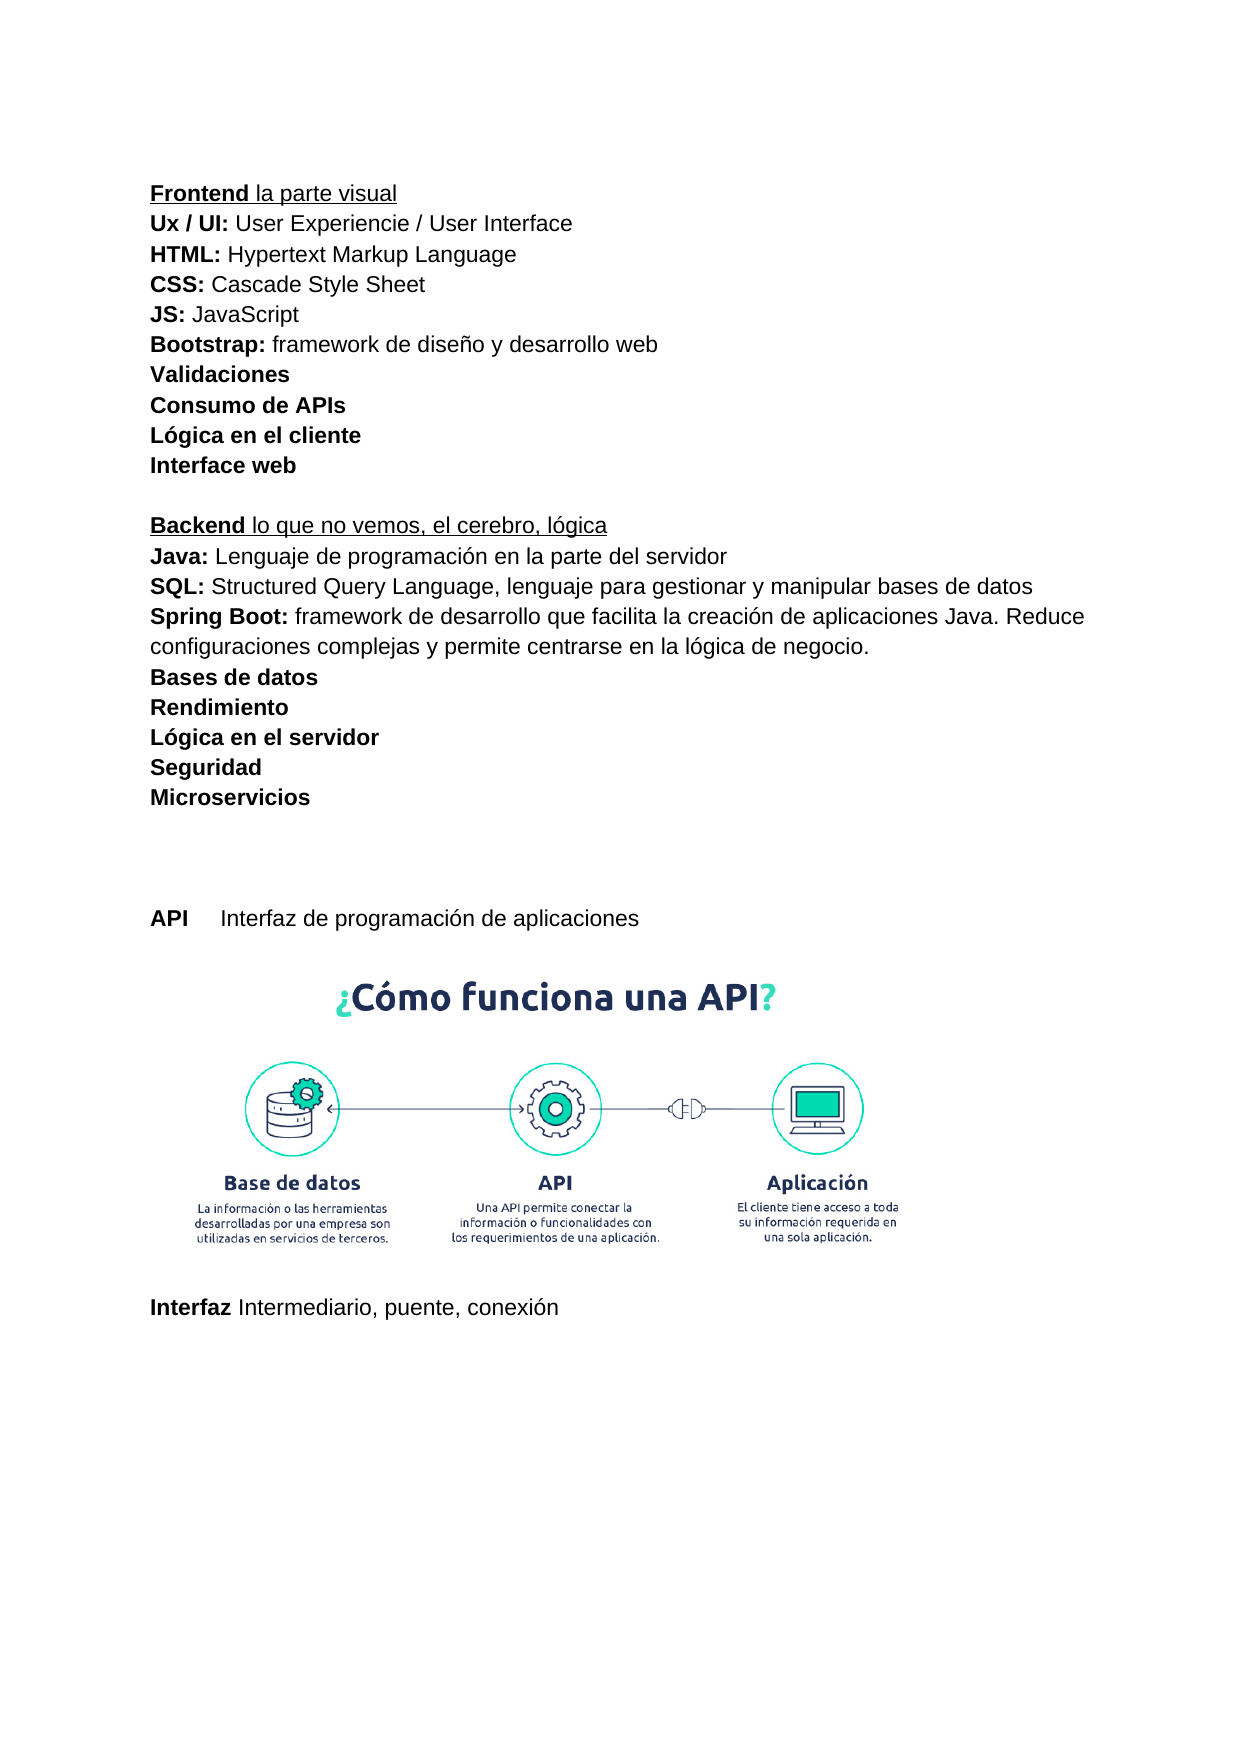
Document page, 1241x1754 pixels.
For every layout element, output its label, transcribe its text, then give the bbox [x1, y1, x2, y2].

text Spring Boot: framework de desarrollo que facilita la creación de aplicaciones Java. Reduce configuraciones complejas y permite centrarse en la lógica de negocio. [150, 603, 1090, 660]
text Bases de datos [150, 663, 1090, 690]
text CSS: Cascade Style Sheet [150, 271, 1090, 297]
text Bootstrap: framework de diseño y desarrollo web [150, 331, 1090, 358]
text Validaciones [150, 361, 1090, 388]
text Lógica en el servidor [150, 724, 1090, 750]
text Frontend la parte visual [150, 180, 1090, 207]
picture [150, 935, 936, 1291]
text API Interfaz de programación de aplicaciones [150, 905, 1090, 932]
text Microservicios [150, 784, 1090, 811]
text Rendimiento [150, 694, 1090, 720]
text Lógica en el cliente [150, 422, 1090, 448]
text Ux / UI: User Experiencie / User Interface [150, 210, 1090, 237]
text Consumo de APIs [150, 392, 1090, 418]
text HTML: Hypertext Markup Language [150, 241, 1090, 267]
text SQL: Structured Query Language, lenguaje para gestionar y manipular bases de datos [150, 573, 1090, 599]
text Seguridad [150, 754, 1090, 781]
text Java: Lenguaje de programación en la parte del servidor [150, 543, 1090, 569]
text Interface web [150, 452, 1090, 478]
text JS: JavaScript [150, 301, 1090, 327]
text Backend lo que no vemos, el cerebro, lógica [150, 512, 1090, 539]
text Interfaz Intermediario, puente, conexión [150, 1294, 1090, 1320]
